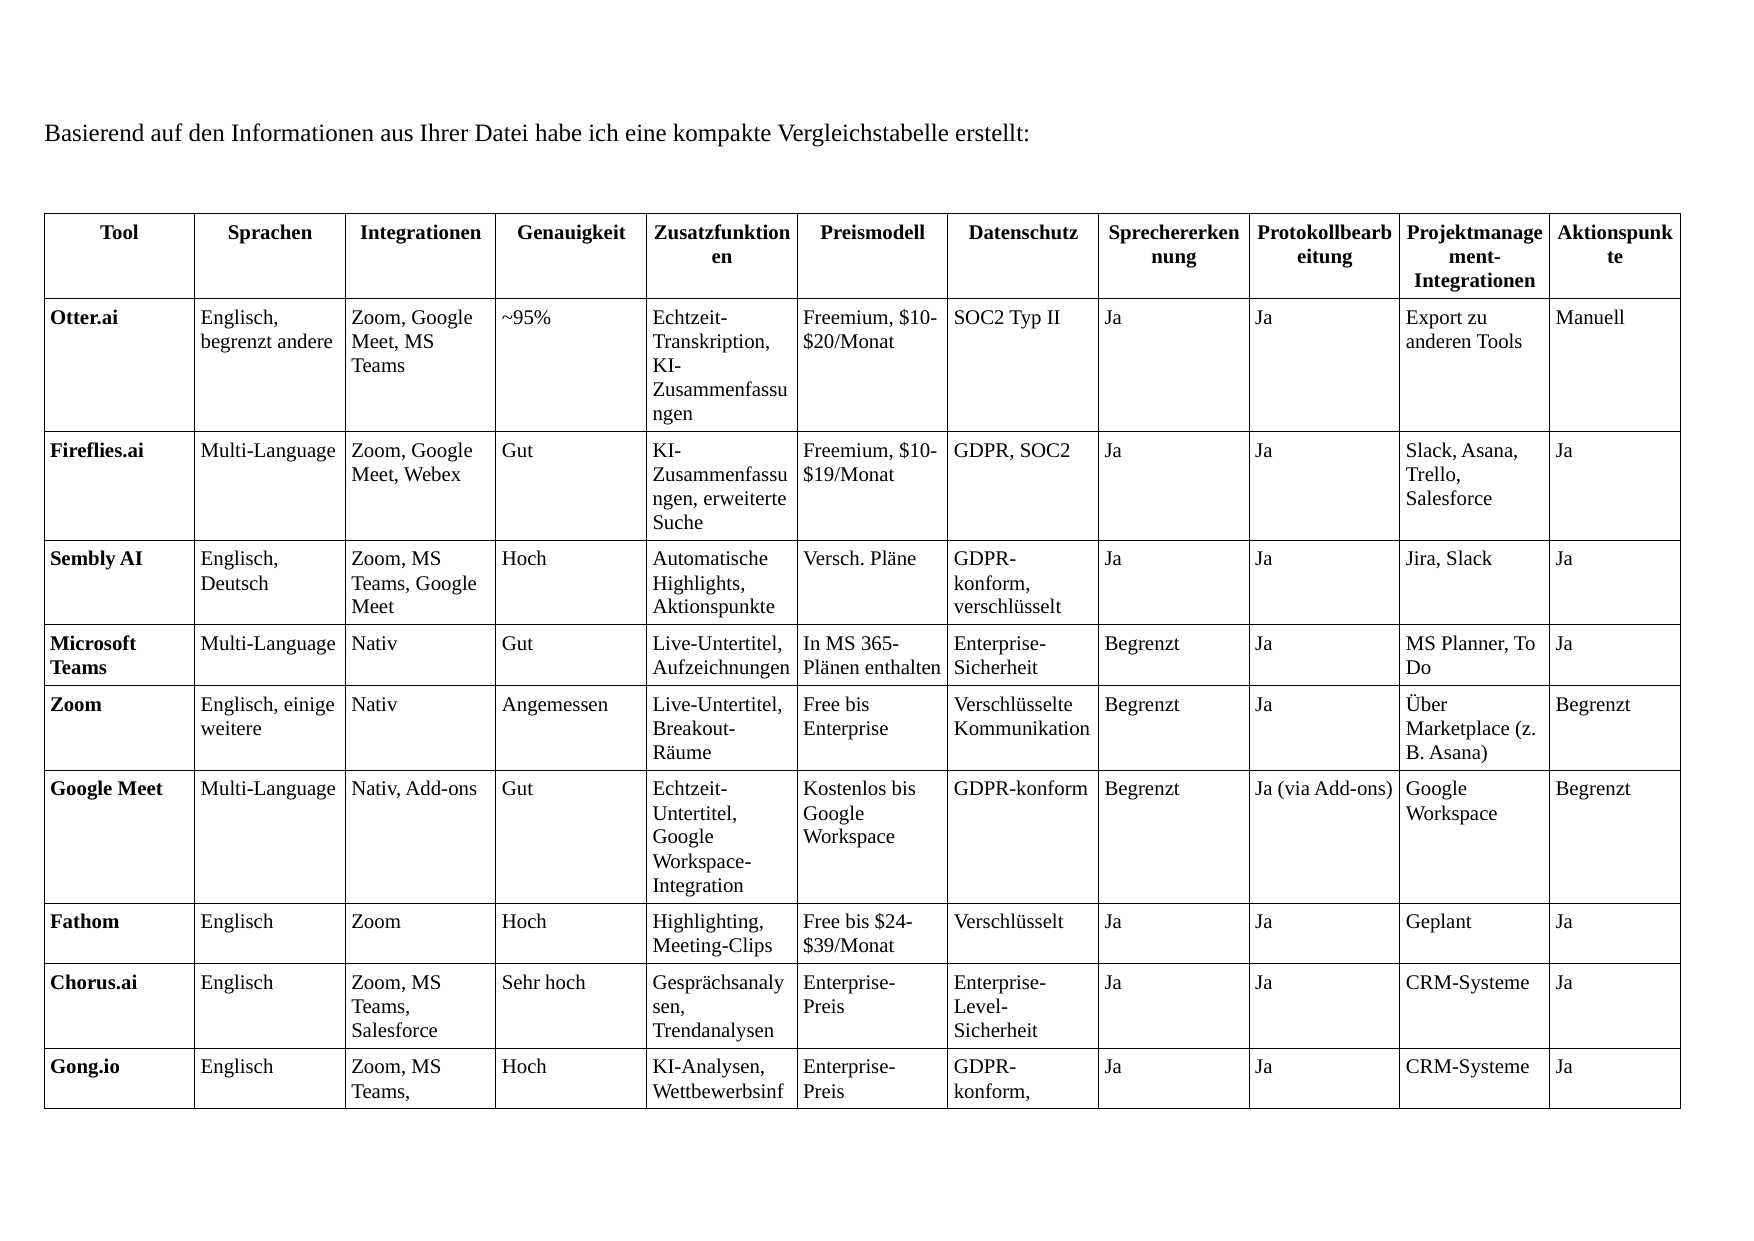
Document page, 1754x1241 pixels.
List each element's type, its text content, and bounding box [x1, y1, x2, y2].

table_cell Begrenzt [1550, 771, 1680, 902]
table_cell Ja [1099, 1049, 1249, 1108]
table_cell Manuell [1550, 299, 1680, 431]
table_cell Automatische Highlights, Aktionspunkte [647, 541, 797, 624]
table_cell Ja [1550, 432, 1680, 539]
table_cell Zoom, Google Meet, Webex [346, 432, 495, 539]
table_cell Verschlüsselte Kommunikation [948, 686, 1098, 769]
table_cell Ja [1250, 432, 1399, 539]
table_cell Begrenzt [1099, 771, 1249, 902]
table_cell Ja [1250, 964, 1399, 1048]
table_cell Ja (via Add-ons) [1250, 771, 1399, 902]
table_cell Echtzeit-Transkription, KI-Zusammenfassungen [647, 299, 797, 431]
table_cell Gut [496, 771, 646, 902]
table_cell Englisch, einige weitere [195, 686, 345, 769]
table_header Genauigkeit [496, 214, 646, 298]
table_cell KI-Analysen, Wettbewerbsinf [647, 1049, 797, 1108]
table_cell Zoom [45, 686, 194, 769]
table_cell Freemium, $10-$19/Monat [798, 432, 947, 539]
table_cell Enterprise-Sicherheit [948, 625, 1098, 685]
table_cell Begrenzt [1099, 686, 1249, 769]
table_cell Nativ [346, 625, 495, 685]
table_header Preismodell [798, 214, 947, 298]
table_cell Export zu anderen Tools [1400, 299, 1549, 431]
table_cell Ja [1099, 541, 1249, 624]
table_cell Free bis $24-$39/Monat [798, 904, 947, 963]
table_cell In MS 365-Plänen enthalten [798, 625, 947, 685]
table_cell Zoom, MS Teams, Google Meet [346, 541, 495, 624]
table_cell Live-Untertitel, Aufzeichnungen [647, 625, 797, 685]
table_cell Versch. Pläne [798, 541, 947, 624]
table_cell Nativ, Add-ons [346, 771, 495, 902]
table_cell Multi-Language [195, 432, 345, 539]
table_cell Zoom, Google Meet, MS Teams [346, 299, 495, 431]
table_cell CRM-Systeme [1400, 1049, 1549, 1108]
table_cell Ja [1099, 904, 1249, 963]
table_header Sprachen [195, 214, 345, 298]
table_header Protokollbearbeitung [1250, 214, 1399, 298]
table_cell CRM-Systeme [1400, 964, 1549, 1048]
table_cell Otter.ai [45, 299, 194, 431]
table_cell Ja [1550, 625, 1680, 685]
table_cell Ja [1099, 964, 1249, 1048]
table_cell Englisch [195, 904, 345, 963]
table_cell Sembly AI [45, 541, 194, 624]
table_cell Geplant [1400, 904, 1549, 963]
table_cell Ja [1250, 541, 1399, 624]
table_cell Freemium, $10-$20/Monat [798, 299, 947, 431]
table_header Aktionspunkte [1550, 214, 1680, 298]
table_cell Google Meet [45, 771, 194, 902]
table_cell KI-Zusammenfassungen, erweiterte Suche [647, 432, 797, 539]
table_cell Multi-Language [195, 771, 345, 902]
table_header Datenschutz [948, 214, 1098, 298]
table_cell Enterprise- Preis [798, 1049, 947, 1108]
table_cell Live-Untertitel, Breakout-Räume [647, 686, 797, 769]
table_cell Enterprise-Level- Sicherheit [948, 964, 1098, 1048]
table_cell GDPR-konform, [948, 1049, 1098, 1108]
table_cell Ja [1250, 1049, 1399, 1108]
table_cell Ja [1099, 299, 1249, 431]
table_cell Chorus.ai [45, 964, 194, 1048]
table_cell Ja [1550, 904, 1680, 963]
table_cell ~95% [496, 299, 646, 431]
table_header Sprechererkennung [1099, 214, 1249, 298]
table_cell Zoom, MS Teams, [346, 1049, 495, 1108]
table_header Zusatzfunktionen [647, 214, 797, 298]
table_cell Englisch, begrenzt andere [195, 299, 345, 431]
table_header Integrationen [346, 214, 495, 298]
table_cell Jira, Slack [1400, 541, 1549, 624]
table_cell Ja [1250, 299, 1399, 431]
table_cell Hoch [496, 541, 646, 624]
table_cell Slack, Asana, Trello, Salesforce [1400, 432, 1549, 539]
table_cell Microsoft Teams [45, 625, 194, 685]
table_cell Gong.io [45, 1049, 194, 1108]
table_cell Enterprise- Preis [798, 964, 947, 1048]
table_cell Echtzeit-Untertitel, Google Workspace-Integration [647, 771, 797, 902]
table_cell GDPR, SOC2 [948, 432, 1098, 539]
table_cell Hoch [496, 904, 646, 963]
table_cell Begrenzt [1099, 625, 1249, 685]
table_cell Gut [496, 432, 646, 539]
text Basierend auf den Informationen aus Ihrer Datei habe ich eine kompakte Vergleichstabelle erstellt: [44, 118, 1635, 147]
table_cell Kostenlos bis Google Workspace [798, 771, 947, 902]
table_cell Begrenzt [1550, 686, 1680, 769]
table_cell Englisch, Deutsch [195, 541, 345, 624]
table_cell Fireflies.ai [45, 432, 194, 539]
table_cell Ja [1550, 1049, 1680, 1108]
table_cell Englisch [195, 964, 345, 1048]
table_cell Ja [1250, 625, 1399, 685]
table_cell Multi-Language [195, 625, 345, 685]
table_cell Gesprächsanalysen, Trendanalysen [647, 964, 797, 1048]
table_cell MS Planner, To Do [1400, 625, 1549, 685]
table_cell Verschlüsselt [948, 904, 1098, 963]
table_header Projektmanagement-Integrationen [1400, 214, 1549, 298]
table_cell Englisch [195, 1049, 345, 1108]
table_cell Google Workspace [1400, 771, 1549, 902]
table_cell Fathom [45, 904, 194, 963]
table_header Tool [45, 214, 194, 298]
table_cell SOC2 Typ II [948, 299, 1098, 431]
table_cell Sehr hoch [496, 964, 646, 1048]
table_cell Angemessen [496, 686, 646, 769]
table_cell Ja [1550, 964, 1680, 1048]
table_cell Über Marketplace (z. B. Asana) [1400, 686, 1549, 769]
table_cell Hoch [496, 1049, 646, 1108]
table_cell Ja [1550, 541, 1680, 624]
table_cell Ja [1250, 686, 1399, 769]
table_cell Nativ [346, 686, 495, 769]
table_cell Ja [1099, 432, 1249, 539]
table_cell Ja [1250, 904, 1399, 963]
table_cell Highlighting, Meeting-Clips [647, 904, 797, 963]
table_cell GDPR-konform, verschlüsselt [948, 541, 1098, 624]
table_cell Gut [496, 625, 646, 685]
table_cell GDPR-konform [948, 771, 1098, 902]
table_cell Zoom [346, 904, 495, 963]
table_cell Zoom, MS Teams, Salesforce [346, 964, 495, 1048]
table_cell Free bis Enterprise [798, 686, 947, 769]
